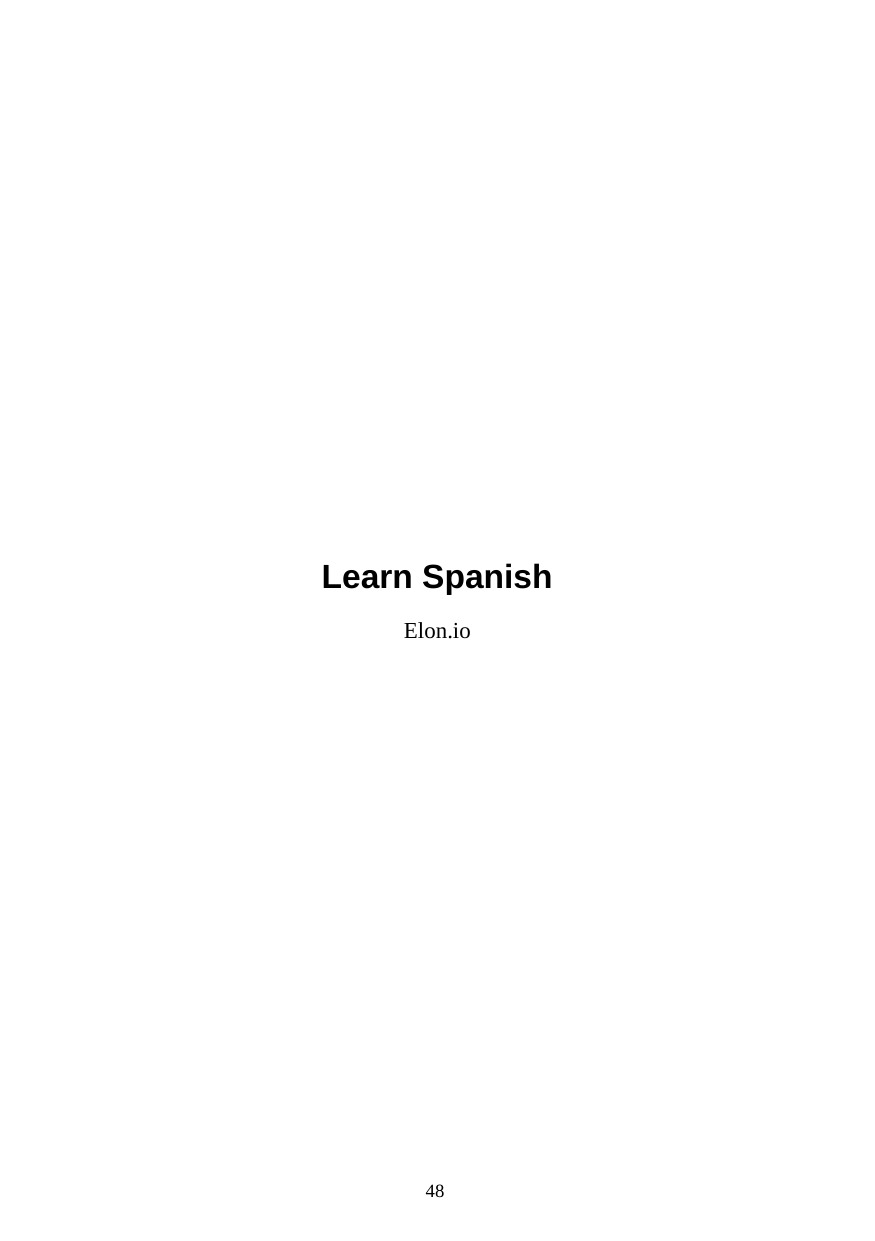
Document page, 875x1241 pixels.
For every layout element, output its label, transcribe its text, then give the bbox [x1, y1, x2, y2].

subtitle Learn Spanish [75, 557, 799, 596]
text Elon.io [75, 617, 799, 643]
